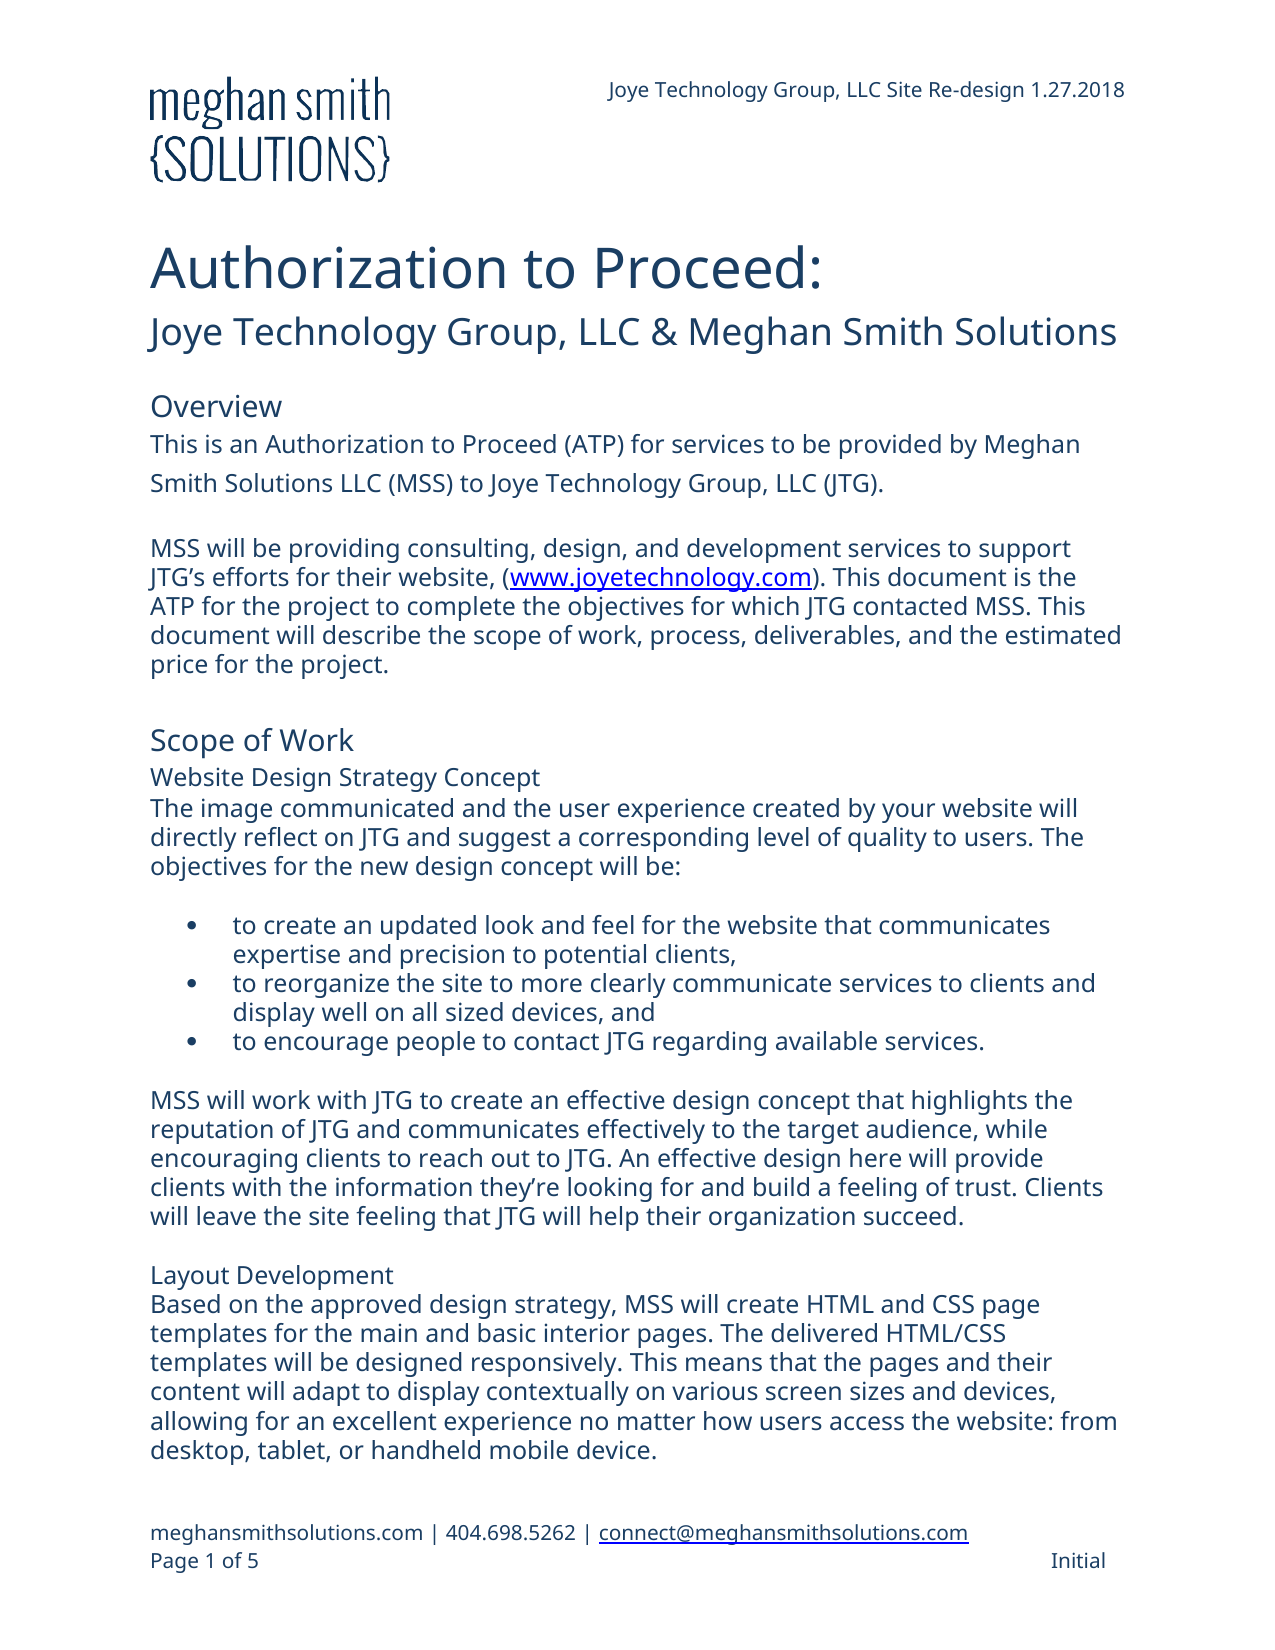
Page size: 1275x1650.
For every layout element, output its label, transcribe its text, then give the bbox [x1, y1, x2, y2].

list to encourage people to contact JTG regarding available services. [187, 1027, 1125, 1057]
text MSS will be providing consulting, design, and development services to support JTG’s efforts for their website, (www.joyetechnology.com). This document is the ATP for the project to complete the objectives for which JTG contacted MSS. This document will describe the scope of work, process, deliverables, and the estimated price for the project. [150, 534, 1125, 680]
text MSS will work with JTG to create an effective design concept that highlights the reputation of JTG and communicates effectively to the target audience, while encouraging clients to reach out to JTG. An effective design here will provide clients with the information they’re looking for and build a feeling of trust. Clients will leave the site feeling that JTG will help their organization succeed. [150, 1086, 1125, 1232]
list to reorganize the site to more clearly communicate services to clients and display well on all sized devices, and [187, 969, 1125, 1027]
text This is an Authorization to Proceed (ATP) for services to be provided by Meghan Smith Solutions LLC (MSS) to Joye Technology Group, LLC (JTG). [150, 426, 1125, 499]
text Layout Development [150, 1261, 1125, 1290]
subtitle Joye Technology Group, LLC & Meghan Smith Solutions [150, 305, 1125, 356]
list to create an updated look and feel for the website that communicates expertise and precision to potential clients, [187, 911, 1125, 969]
text The image communicated and the user experience created by your website will directly reflect on JTG and suggest a corresponding level of quality to users. The objectives for the new design concept will be: [150, 794, 1125, 882]
subtitle Scope of Work [150, 719, 1125, 760]
title Authorization to Proceed: [150, 228, 1125, 305]
subtitle Website Design Strategy Concept [150, 760, 1125, 794]
subtitle Overview [150, 385, 1125, 426]
text Based on the approved design strategy, MSS will create HTML and CSS page templates for the main and basic interior pages. The delivered HTML/CSS templates will be designed responsively. This means that the pages and their content will adapt to display contextually on various screen sizes and devices, allowing for an excellent experience no matter how users access the website: from desktop, tablet, or handheld mobile device. [150, 1290, 1125, 1465]
picture [152, 76, 397, 183]
